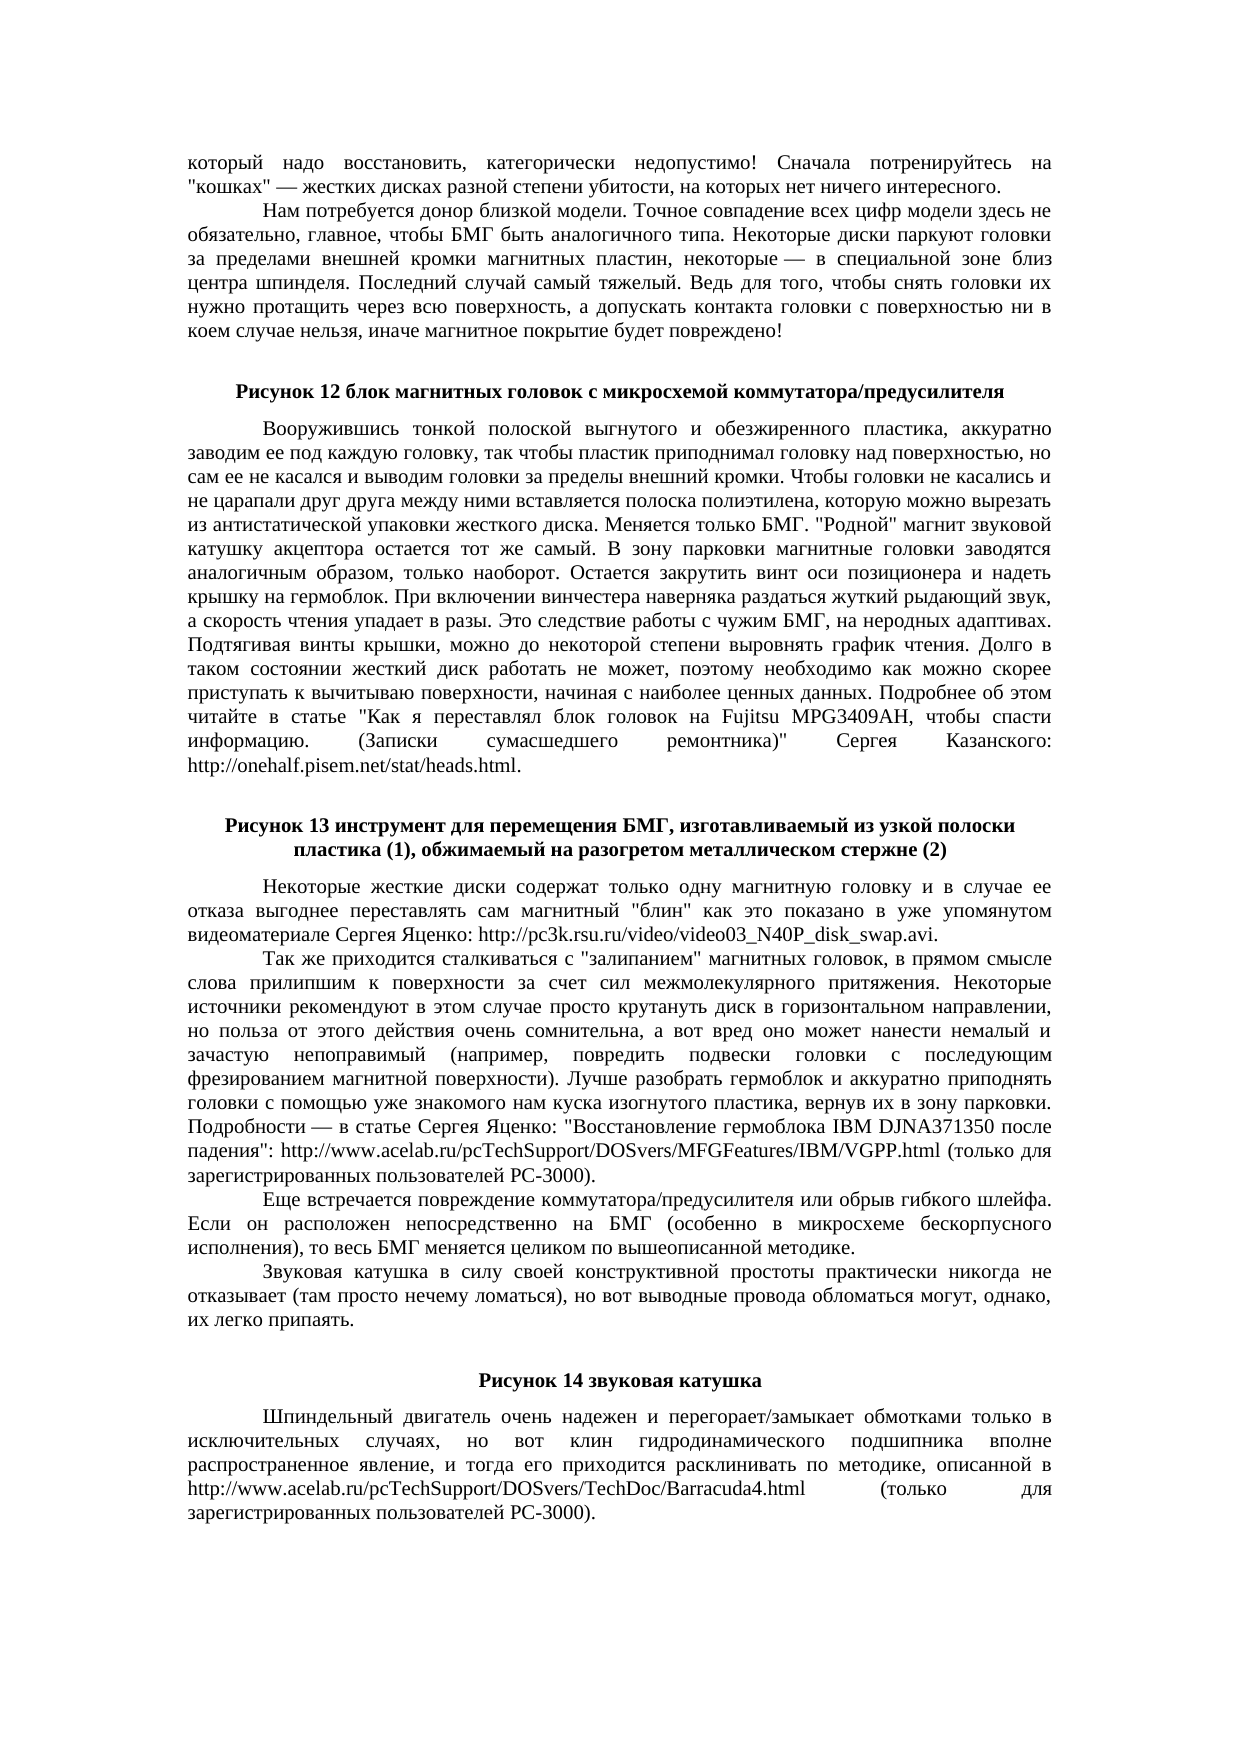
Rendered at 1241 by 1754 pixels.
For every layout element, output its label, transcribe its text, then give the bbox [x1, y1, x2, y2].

text Рисунок 12 блок магнитных головок с микросхемой коммутатора/предусилителя [187, 379, 1053, 403]
text Звуковая катушка в силу своей конструктивной простоты практически никогда не отказывает (там просто нечему ломаться), но вот выводные провода обломаться могут, однако, их легко припаять. [187, 1259, 1053, 1331]
text Вооружившись тонкой полоской выгнутого и обезжиренного пластика, аккуратно заводим ее под каждую головку, так чтобы пластик приподнимал головку над поверхностью, но сам ее не касался и выводим головки за пределы внешний кромки. Чтобы головки не касались и не царапали друг друга между ними вставляется полоска полиэтилена, которую можно вырезать из антистатической упаковки жесткого диска. Меняется только БМГ. "Родной" магнит звуковой катушку акцептора остается тот же самый. В зону парковки магнитные головки заводятся аналогичным образом, только наоборот. Остается закрутить винт оси позиционера и надеть крышку на гермоблок. При включении винчестера наверняка раздаться жуткий рыдающий звук, а скорость чтения упадает в разы. Это следствие работы с чужим БМГ, на неродных адаптивах. Подтягивая винты крышки, можно до некоторой степени выровнять график чтения. Долго в таком состоянии жесткий диск работать не может, поэтому необходимо как можно скорее приступать к вычитываю поверхности, начиная с наиболее ценных данных. Подробнее об этом читайте в статье "Как я переставлял блок головок на Fujitsu MPG3409AH, чтобы спасти информацию. (Записки сумасшедшего ремонтника)" Сергея Казанского: http://onehalf.pisem.net/stat/heads.html. [187, 416, 1053, 777]
text Так же приходится сталкиваться с "залипанием" магнитных головок, в прямом смысле слова прилипшим к поверхности за счет сил межмолекулярного притяжения. Некоторые источники рекомендуют в этом случае просто крутануть диск в горизонтальном направлении, но польза от этого действия очень сомнительна, а вот вред оно может нанести немалый и зачастую непоправимый (например, повредить подвески головки с последующим фрезированием магнитной поверхности). Лучше разобрать гермоблок и аккуратно приподнять головки с помощью уже знакомого нам куска изогнутого пластика, вернув их в зону парковки. Подробности — в статье Сергея Яценко: "Восстановление гермоблока IBM DJNA371350 после падения": http://www.acelab.ru/pcTechSupport/DOSvers/MFGFeatures/IBM/VGPP.html (только для зарегистрированных пользователей PC-3000). [187, 946, 1053, 1187]
text Шпиндельный двигатель очень надежен и перегорает/замыкает обмотками только в исключительных случаях, но вот клин гидродинамического подшипника вполне распространенное явление, и тогда его приходится расклинивать по методике, описанной в http://www.acelab.ru/pcTechSupport/DOSvers/TechDoc/Barracuda4.html (только для зарегистрированных пользователей PC-3000). [187, 1404, 1053, 1524]
text Некоторые жесткие диски содержат только одну магнитную головку и в случае ее отказа выгоднее переставлять сам магнитный "блин" как это показано в уже упомянутом видеоматериале Сергея Яценко: http://pc3k.rsu.ru/video/video03_N40P_disk_swap.avi. [187, 874, 1053, 946]
text который надо восстановить, категорически недопустимо! Сначала потренируйтесь на "кошках" — жестких дисках разной степени убитости, на которых нет ничего интересного. [187, 150, 1053, 198]
text Рисунок 14 звуковая катушка [187, 1367, 1053, 1392]
text Рисунок 13 инструмент для перемещения БМГ, изготавливаемый из узкой полоски пластика (1), обжимаемый на разогретом металлическом стержне (2) [187, 813, 1053, 861]
text Еще встречается повреждение коммутатора/предусилителя или обрыв гибкого шлейфа. Если он расположен непосредственно на БМГ (особенно в микросхеме бескорпусного исполнения), то весь БМГ меняется целиком по вышеописанной методике. [187, 1187, 1053, 1259]
text Нам потребуется донор близкой модели. Точное совпадение всех цифр модели здесь не обязательно, главное, чтобы БМГ быть аналогичного типа. Некоторые диски паркуют головки за пределами внешней кромки магнитных пластин, некоторые — в специальной зоне близ центра шпинделя. Последний случай самый тяжелый. Ведь для того, чтобы снять головки их нужно протащить через всю поверхность, а допускать контакта головки с поверхностью ни в коем случае нельзя, иначе магнитное покрытие будет повреждено! [187, 198, 1053, 342]
